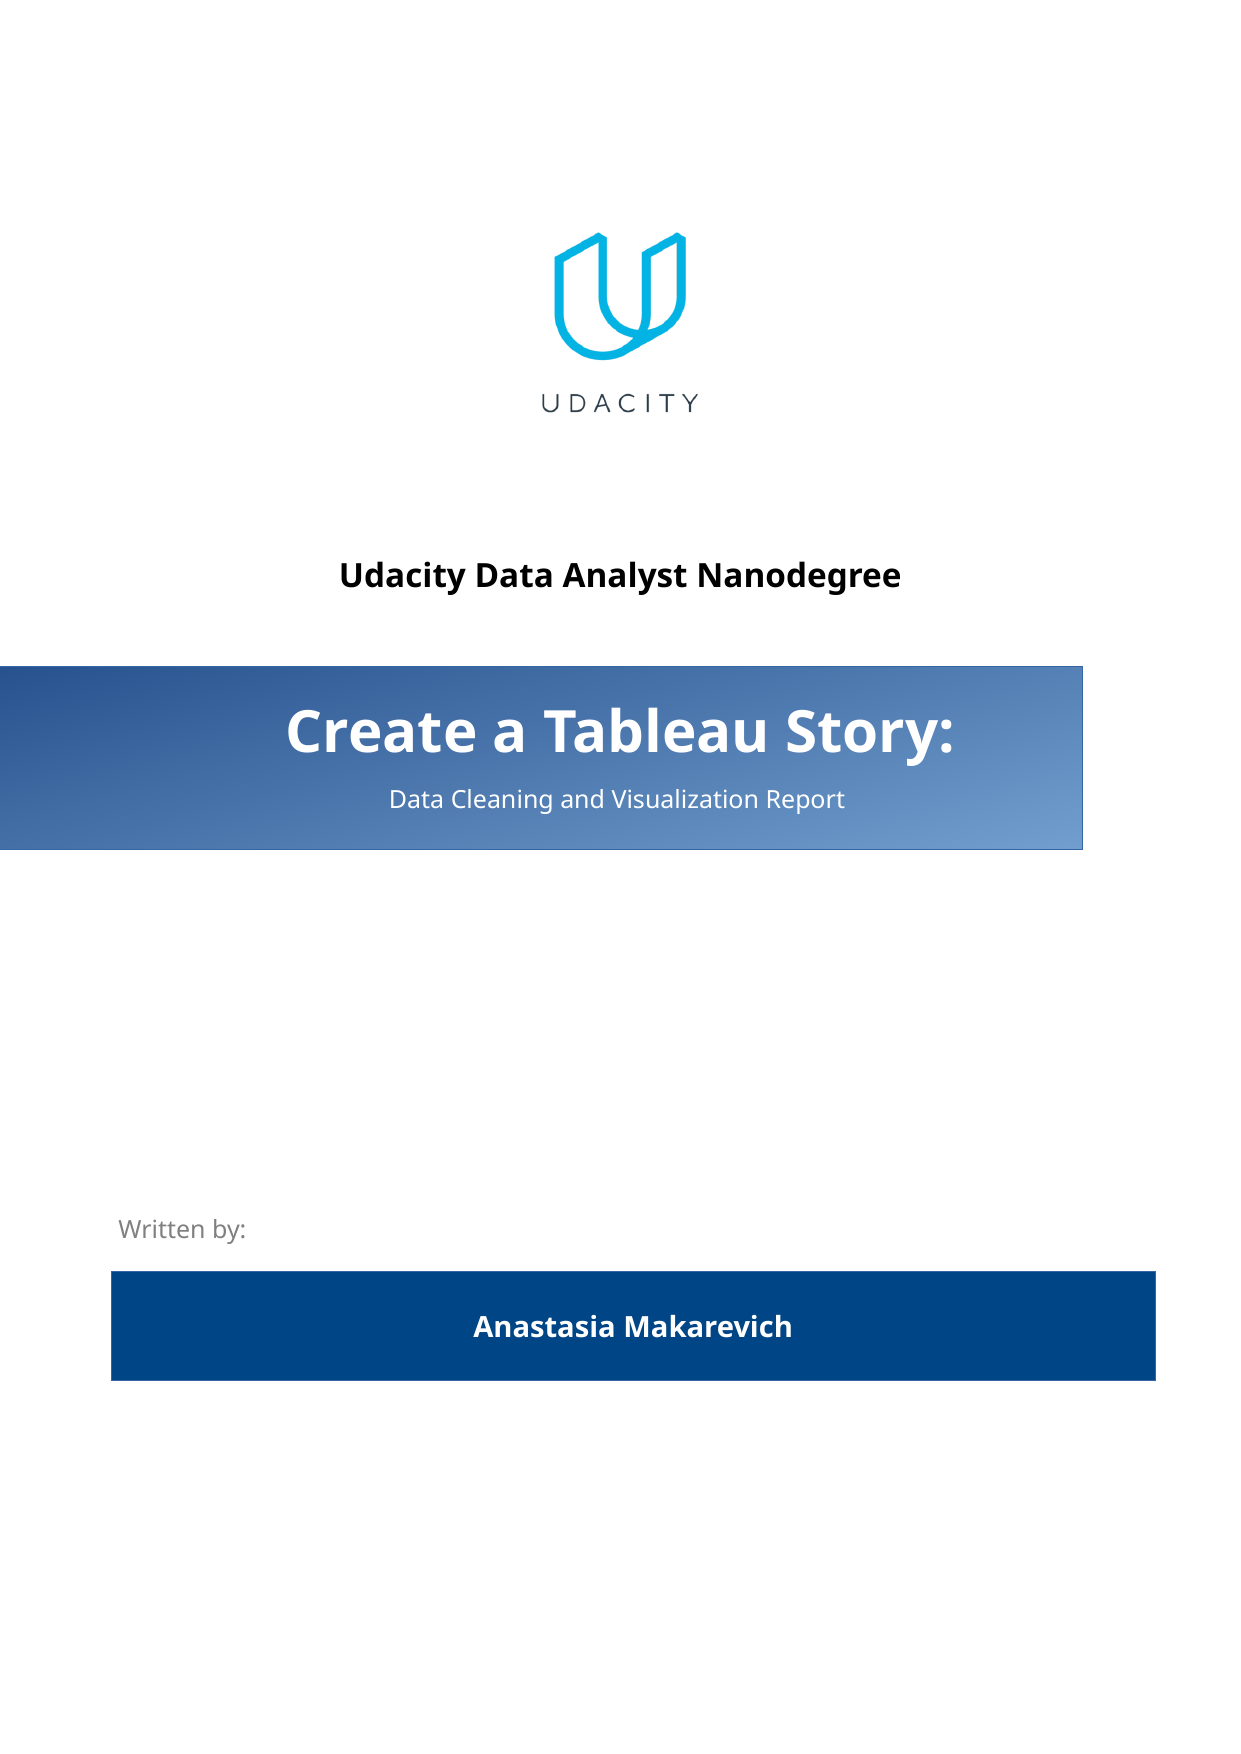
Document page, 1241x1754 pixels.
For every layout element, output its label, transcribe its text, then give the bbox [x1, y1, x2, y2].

text Udacity Data Analyst Nanodegree [118, 552, 1122, 597]
picture [401, 211, 839, 434]
text Data Cleaning and Visualization Report [1083, 782, 1122, 816]
text Written by: [118, 1212, 1122, 1246]
title Create a Tableau Story: [1083, 690, 1122, 769]
